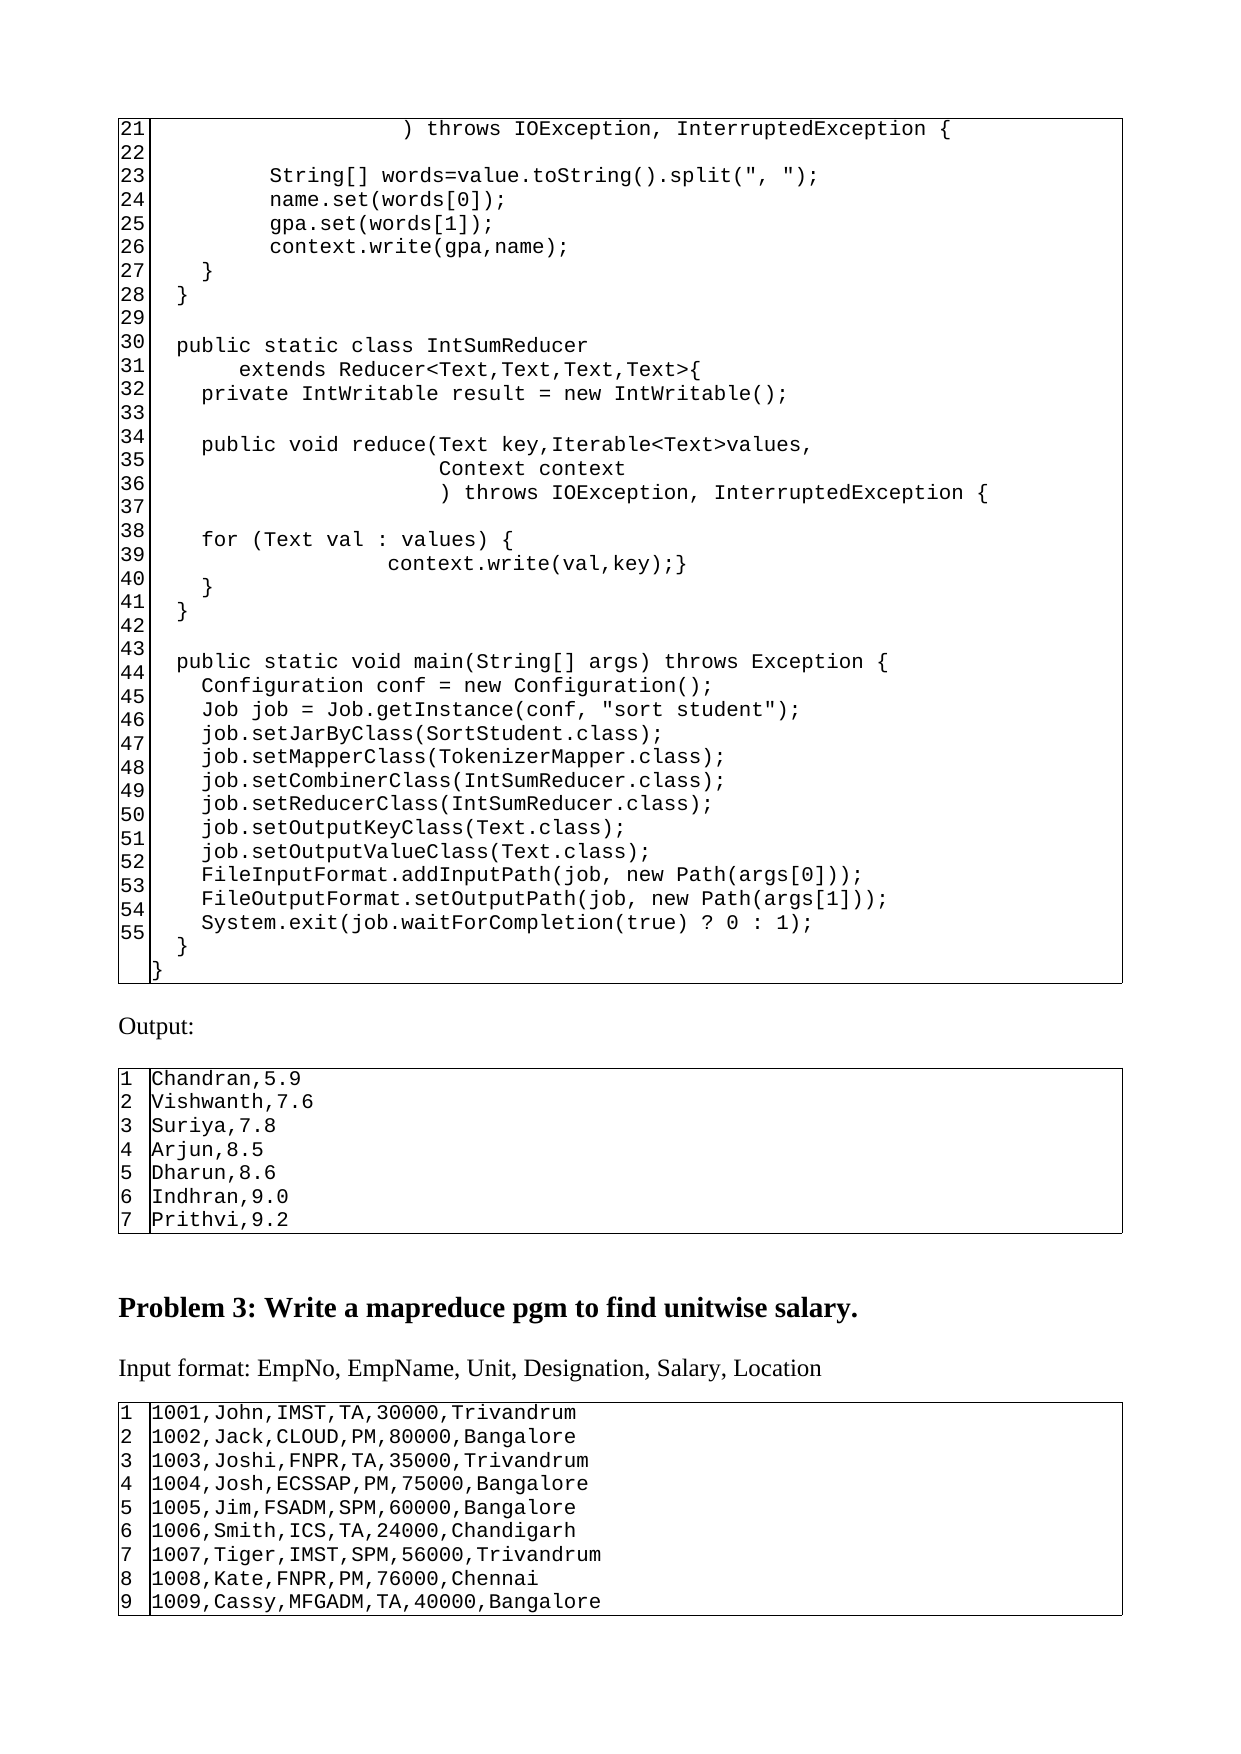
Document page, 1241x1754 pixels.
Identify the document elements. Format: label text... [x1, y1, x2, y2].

text Problem 3: Write a mapreduce pgm to find unitwise salary. [118, 1290, 1122, 1324]
text Output: [118, 1011, 1122, 1039]
table_header ) throws IOException, InterruptedException { String[] words=value.toString().split(", "); name.set(words[0]); gpa.set(words[1]); context.write(gpa,name); } } public static class IntSumReducer extends Reducer<Text,Text,Text,Text>{ private IntWritable result = new IntWritable(); public void reduce(Text key,Iterable<Text>values, Context context ) throws IOException, InterruptedException { for (Text val : values) { context.write(val,key);} } } public static void main(String[] args) throws Exception { Configuration conf = new Configuration(); Job job = Job.getInstance(conf, "sort student"); job.setJarByClass(SortStudent.class); job.setMapperClass(TokenizerMapper.class); job.setCombinerClass(IntSumReducer.class); job.setReducerClass(IntSumReducer.class); job.setOutputKeyClass(Text.class); job.setOutputValueClass(Text.class); FileInputFormat.addInputPath(job, new Path(args[0])); FileOutputFormat.setOutputPath(job, new Path(args[1])); System.exit(job.waitForCompletion(true) ? 0 : 1); } } [151, 119, 1122, 983]
text Input format: EmpNo, EmpName, Unit, Designation, Salary, Location [118, 1353, 1122, 1382]
table_header 21 22 23 24 25 26 27 28 29 30 31 32 33 34 35 36 37 38 39 40 41 42 43 44 45 46 47 4849 50 51 52 53 54 55 [119, 119, 149, 983]
table_header 1 2 3 4 5 6 7 [119, 1069, 149, 1233]
table_header Chandran,5.9 Vishwanth,7.6 Suriya,7.8 Arjun,8.5 Dharun,8.6 Indhran,9.0 Prithvi,9.2 [151, 1069, 1122, 1233]
table_header 1 2 3 4 5 6 7 8 9 [119, 1403, 149, 1615]
table_header 1001,John,IMST,TA,30000,Trivandrum 1002,Jack,CLOUD,PM,80000,Bangalore 1003,Joshi,FNPR,TA,35000,Trivandrum 1004,Josh,ECSSAP,PM,75000,Bangalore 1005,Jim,FSADM,SPM,60000,Bangalore 1006,Smith,ICS,TA,24000,Chandigarh 1007,Tiger,IMST,SPM,56000,Trivandrum 1008,Kate,FNPR,PM,76000,Chennai 1009,Cassy,MFGADM,TA,40000,Bangalore [151, 1403, 1122, 1615]
